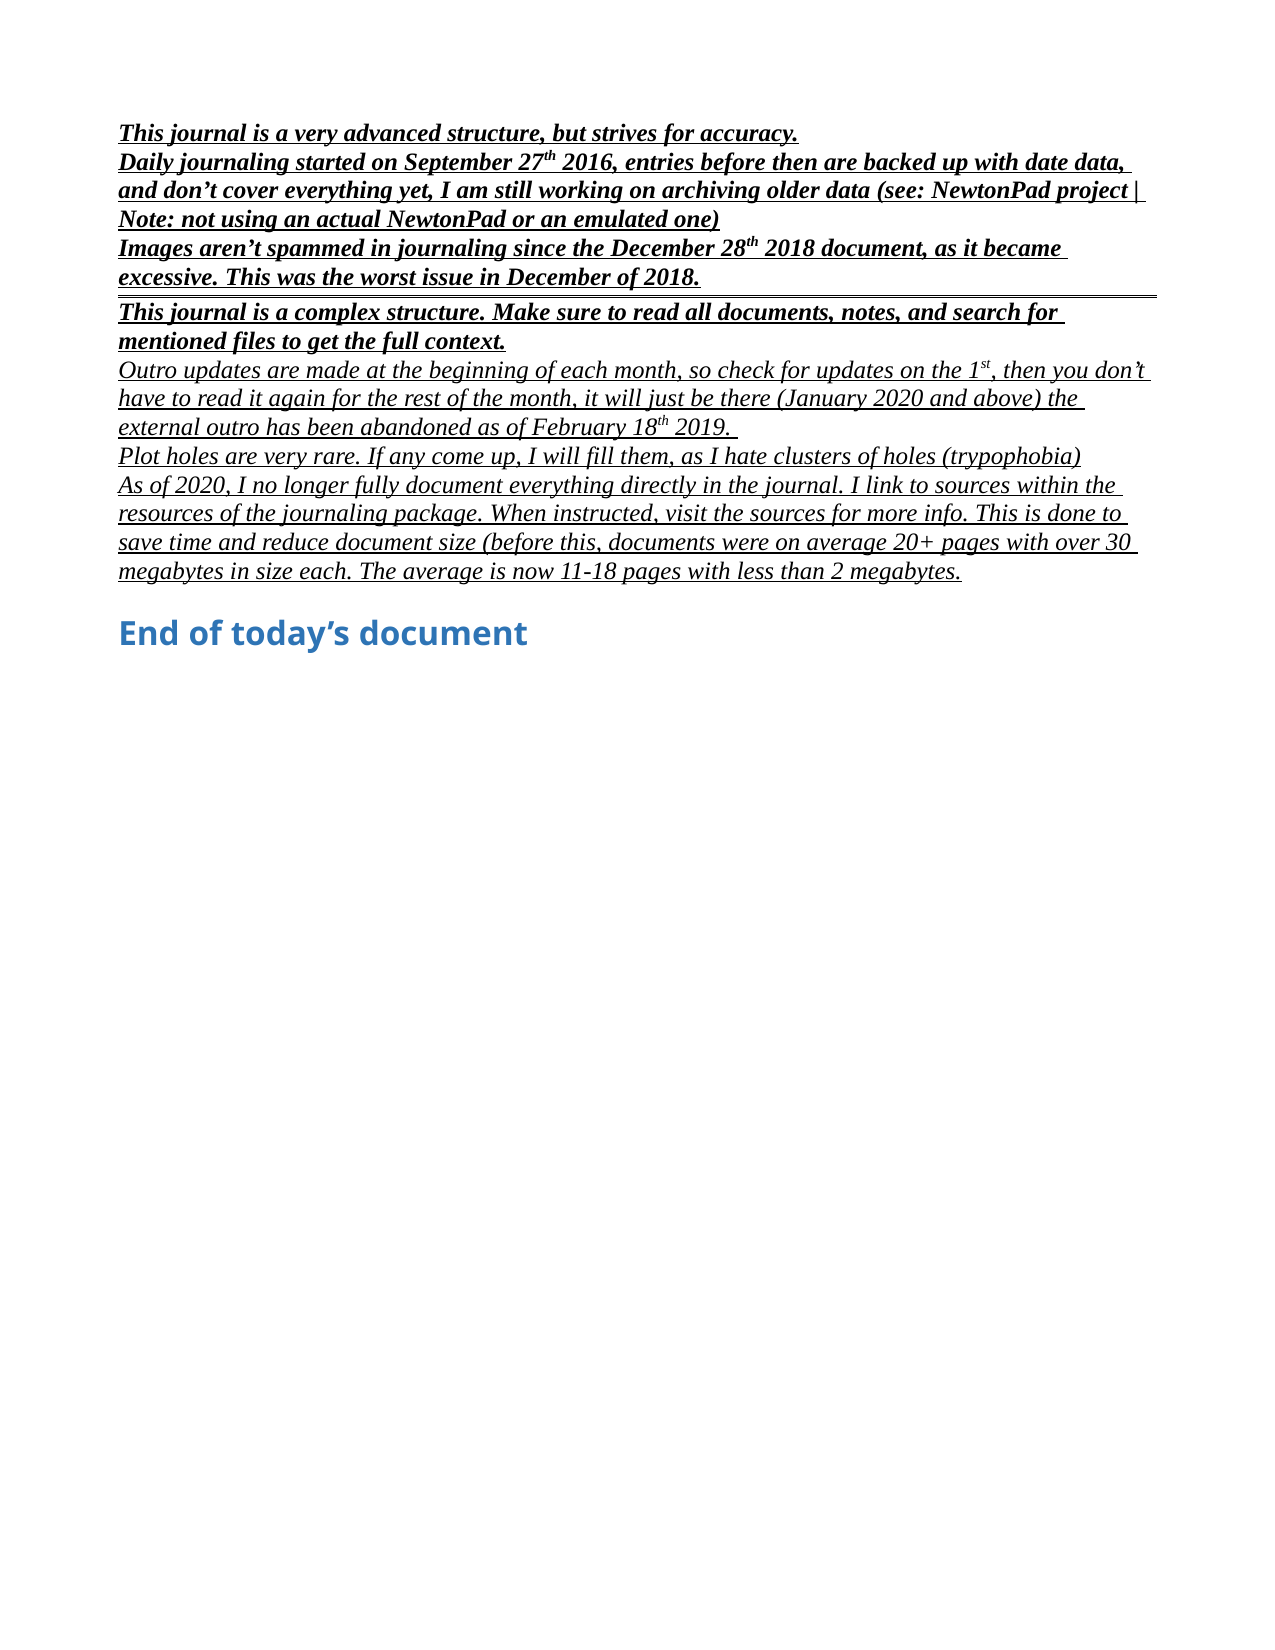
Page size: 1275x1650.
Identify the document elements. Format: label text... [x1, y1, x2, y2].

text Daily journaling started on September 27th 2016, entries before then are backed up with date data, and don’t cover everything yet, I am still working on archiving older data (see: NewtonPad project | Note: not using an actual NewtonPad or an emulated one) [118, 147, 1157, 233]
text This journal is a very advanced structure, but strives for accuracy. [118, 118, 1157, 147]
text As of 2020, I no longer fully document everything directly in the journal. I link to sources within the resources of the journaling package. When instructed, visit the sources for more info. This is done to save time and reduce document size (before this, documents were on average 20+ pages with over 30 megabytes in size each. The average is now 11-18 pages with less than 2 megabytes. [118, 470, 1157, 585]
text Plot holes are very rare. If any come up, I will fill them, as I hate clusters of holes (trypophobia) [118, 441, 1157, 470]
text Outro updates are made at the beginning of each month, so check for updates on the 1st, then you don’t have to read it again for the rest of the month, it will just be there (January 2020 and above) the external outro has been abandoned as of February 18th 2019. [118, 355, 1157, 441]
text Images aren’t spammed in journaling since the December 28th 2018 document, as it became excessive. This was the worst issue in December of 2018. [118, 233, 1157, 295]
text This journal is a complex structure. Make sure to read all documents, notes, and search for mentioned files to get the full context. [118, 298, 1157, 355]
subtitle End of today’s document [118, 610, 1157, 655]
